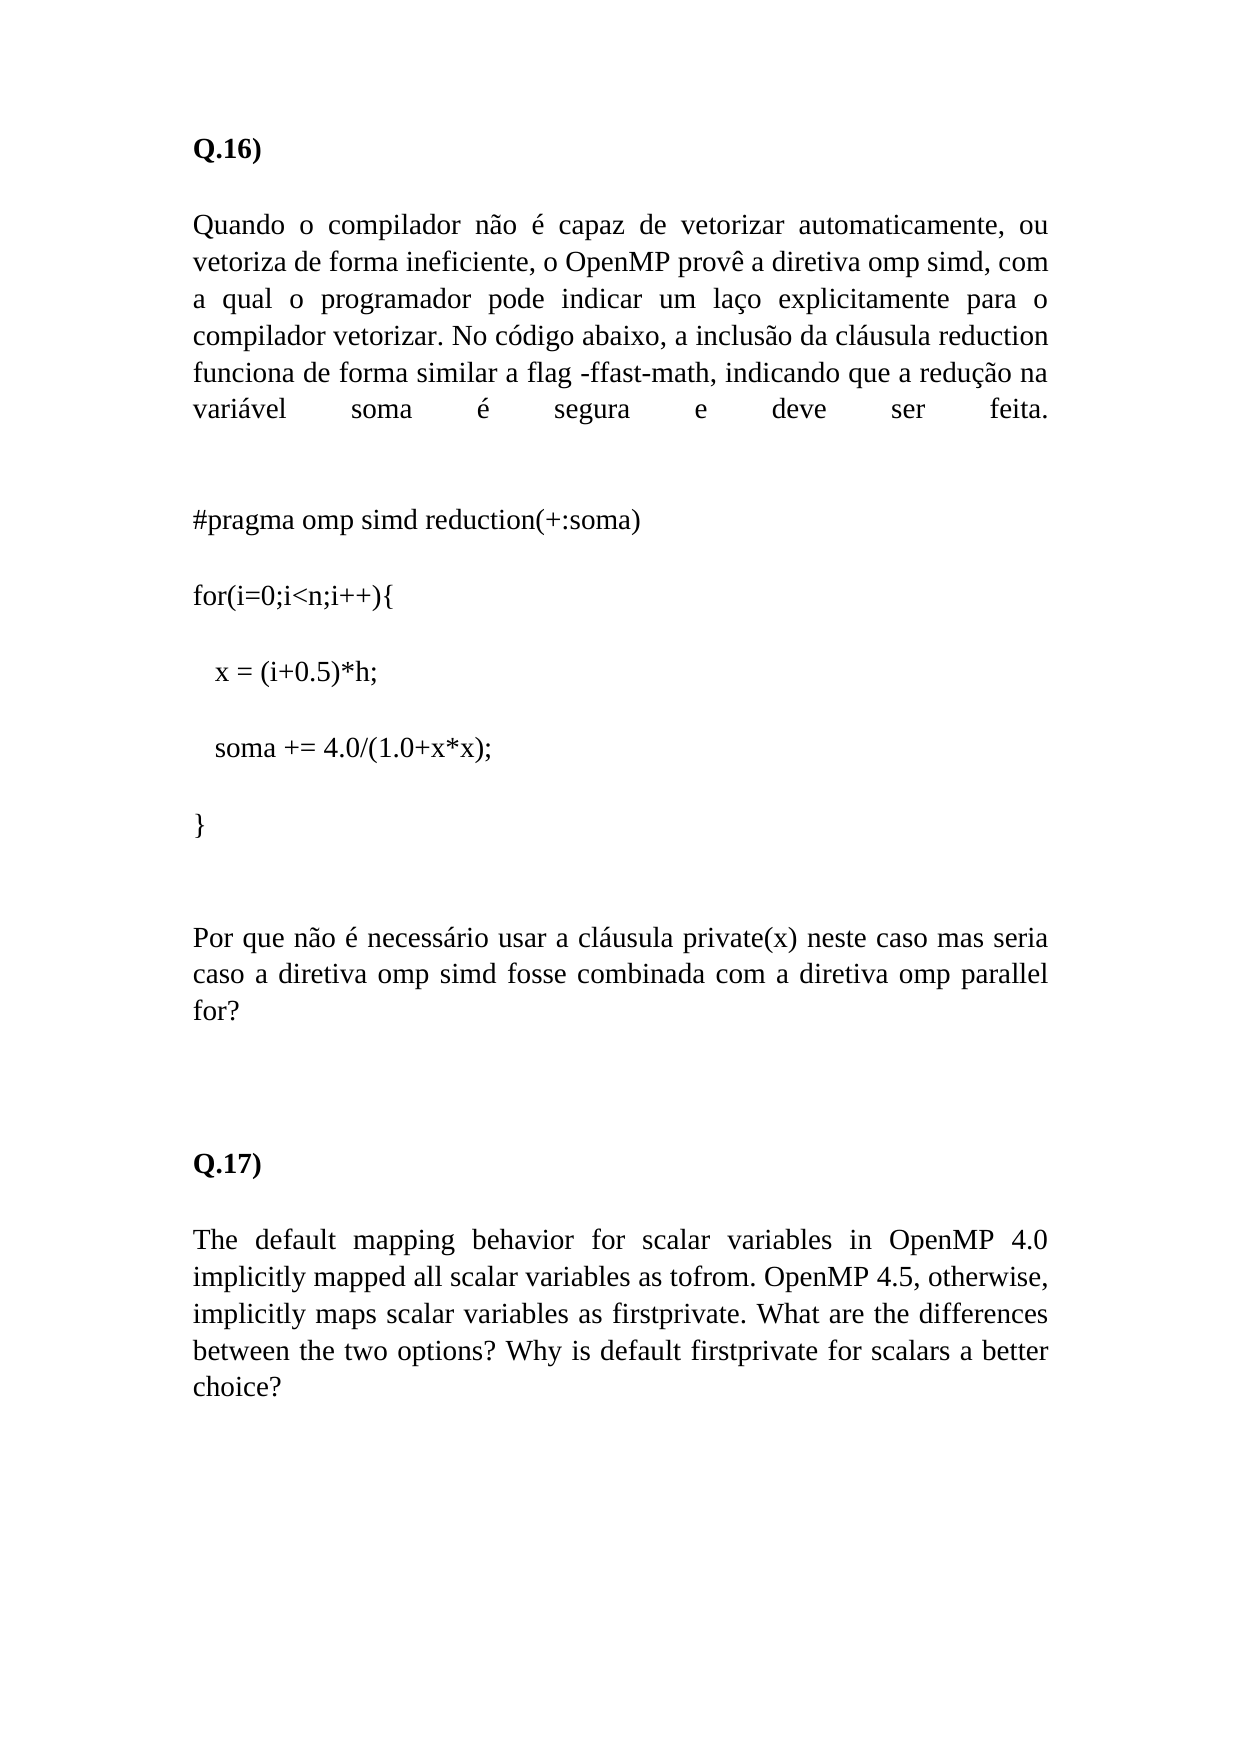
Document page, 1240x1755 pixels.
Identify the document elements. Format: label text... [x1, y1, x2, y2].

text Quando o compilador não é capaz de vetorizar automaticamente, ou vetoriza de forma ineficiente, o OpenMP provê a diretiva omp simd, com a qual o programador pode indicar um laço explicitamente para o compilador vetorizar. No código abaixo, a inclusão da cláusula reduction funciona de forma similar a flag -ffast-math, indicando que a redução na variável soma é segura e deve ser feita. #pragma omp simd reduction(+:soma) [193, 207, 1049, 536]
text Q.16) [193, 131, 1049, 164]
text The default mapping behavior for scalar variables in OpenMP 4.0 implicitly mapped all scalar variables as tofrom. OpenMP 4.5, otherwise, implicitly maps scalar variables as firstprivate. What are the differences between the two options? Why is default firstprivate for scalars a better choice? [193, 1222, 1049, 1440]
text } [193, 807, 1049, 840]
text for(i=0;i<n;i++){ [193, 578, 1049, 612]
text soma += 4.0/(1.0+x*x); [193, 731, 1049, 764]
text x = (i+0.5)*h; [193, 654, 1049, 688]
text Por que não é necessário usar a cláusula private(x) neste caso mas seria caso a diretiva omp simd fosse combinada com a diretiva omp parallel for? [193, 883, 1049, 1027]
text Q.17) [193, 1146, 1049, 1179]
